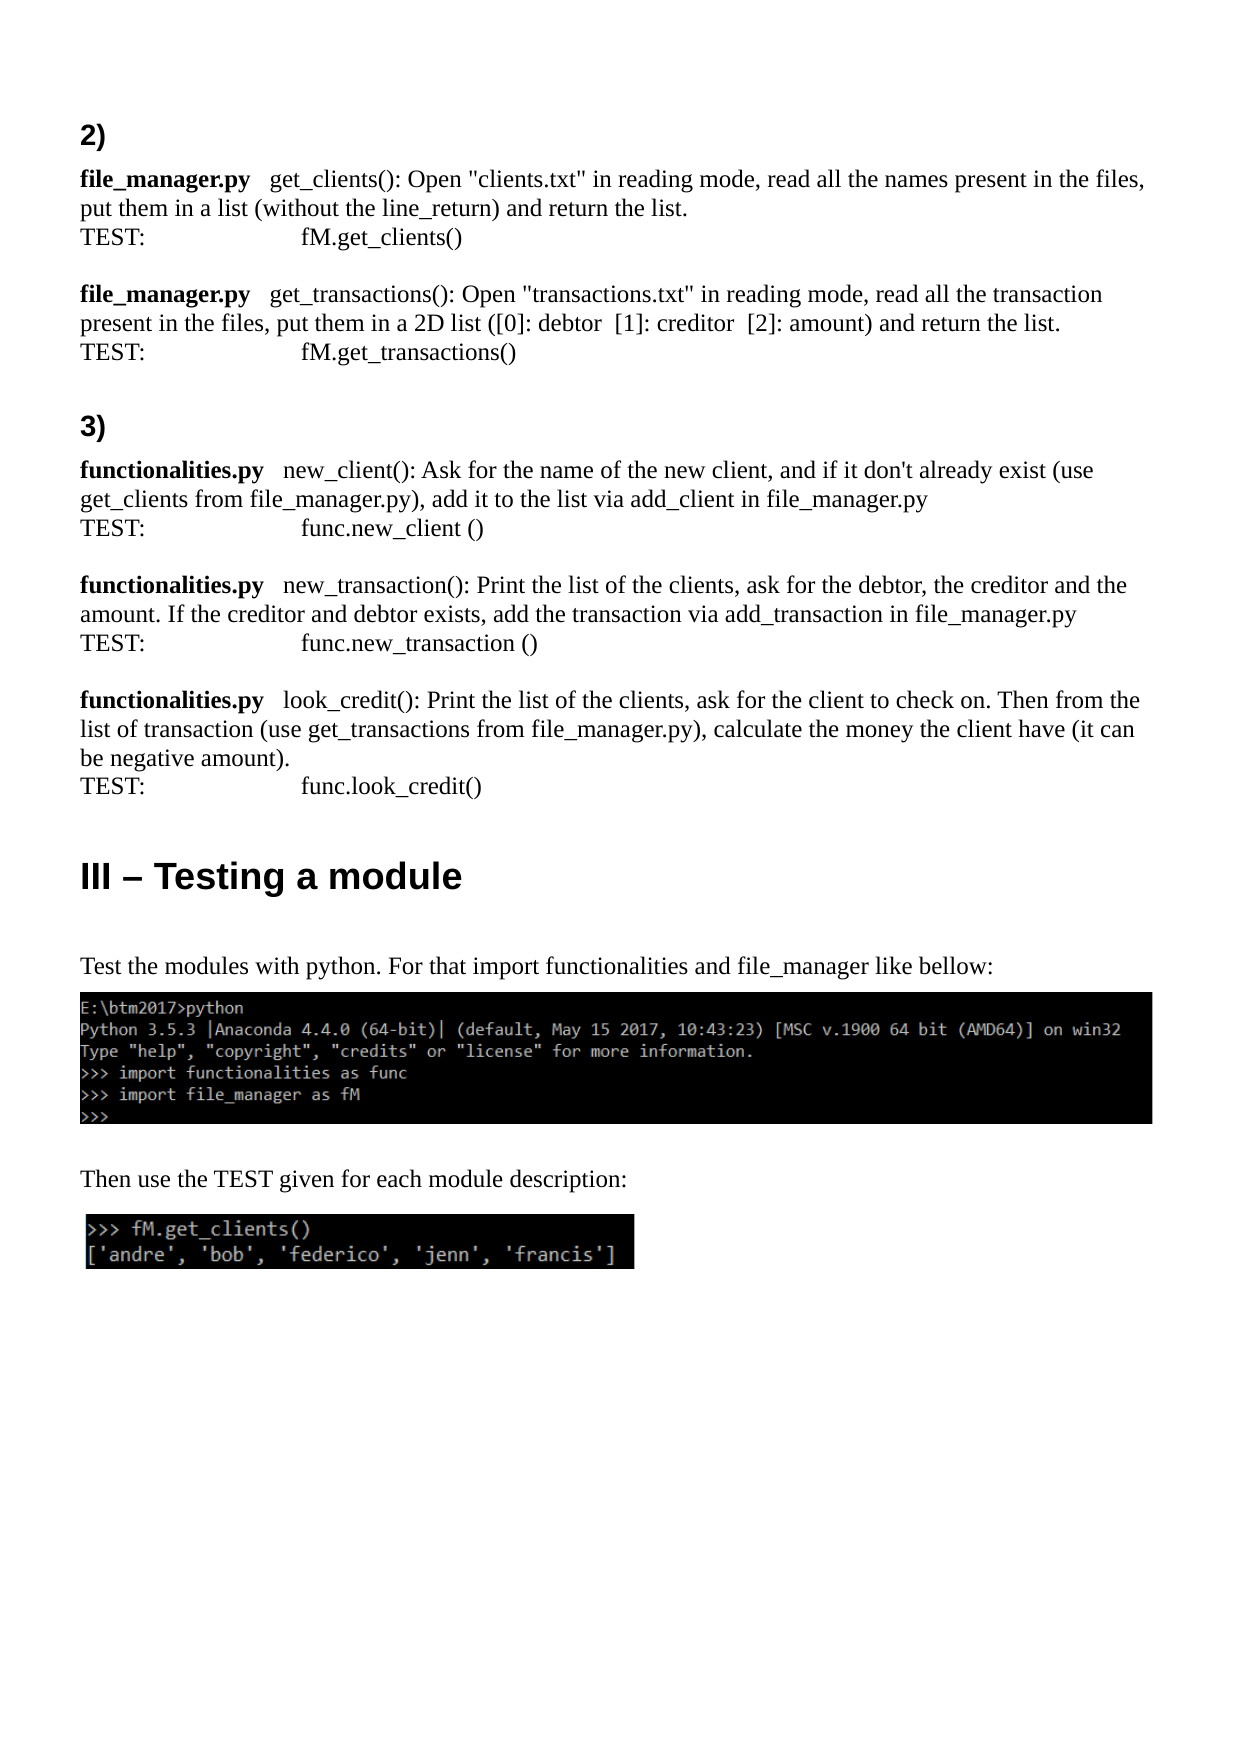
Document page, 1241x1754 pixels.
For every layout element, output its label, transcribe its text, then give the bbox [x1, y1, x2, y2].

picture [85, 1214, 635, 1269]
text file_manager.py get_transactions(): Open "transactions.txt" in reading mode, read all the transaction present in the files, put them in a 2D list ([0]: debtor [1]: creditor [2]: amount) and return the list. [80, 279, 1152, 337]
picture [80, 992, 1153, 1124]
text TEST: fM.get_clients() [80, 222, 1152, 251]
subtitle 2) [80, 118, 1152, 152]
text functionalities.py new_client(): Ask for the name of the new client, and if it don't already exist (use get_clients from file_manager.py), add it to the list via add_client in file_manager.py [80, 455, 1152, 513]
text TEST: func.look_credit() [80, 771, 1152, 800]
text TEST: func.new_transaction () [80, 628, 1152, 656]
text file_manager.py get_clients(): Open "clients.txt" in reading mode, read all the names present in the files, put them in a list (without the line_return) and return the list. [80, 164, 1152, 222]
text Test the modules with python. For that import functionalities and file_manager like bellow: [80, 951, 1152, 980]
text functionalities.py look_credit(): Print the list of the clients, ask for the client to check on. Then from the list of transaction (use get_transactions from file_manager.py), calculate the money the client have (it can be negative amount). [80, 685, 1152, 771]
text TEST: fM.get_transactions() [80, 337, 1152, 366]
subtitle III – Testing a module [80, 854, 1152, 898]
subtitle 3) [80, 409, 1152, 443]
text TEST: func.new_client () [80, 513, 1152, 541]
text Then use the TEST given for each module description: [80, 1164, 1152, 1193]
text functionalities.py new_transaction(): Print the list of the clients, ask for the debtor, the creditor and the amount. If the creditor and debtor exists, add the transaction via add_transaction in file_manager.py [80, 570, 1152, 628]
